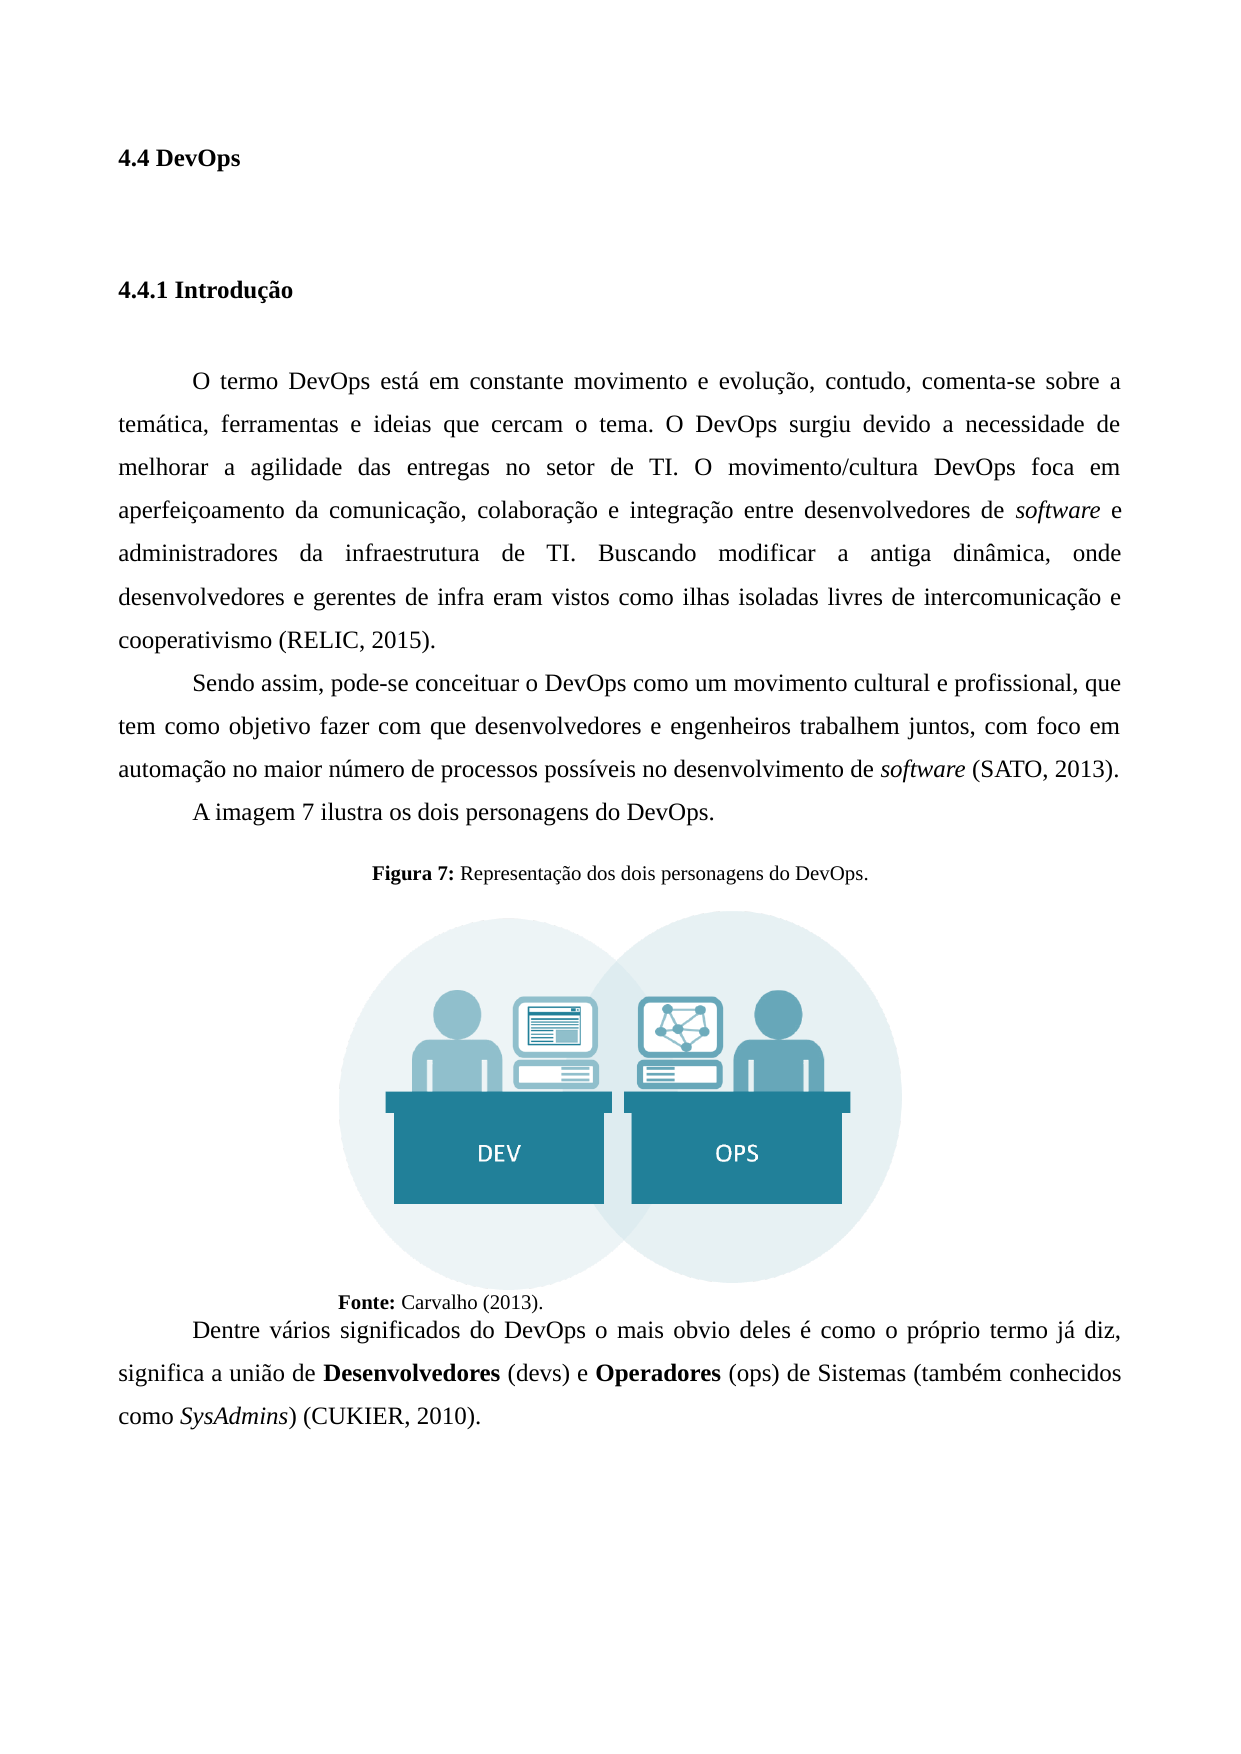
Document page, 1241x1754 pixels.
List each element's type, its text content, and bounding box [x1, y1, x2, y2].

text Fonte: Carvalho (2013). [338, 1291, 902, 1314]
picture [337, 910, 903, 1291]
text Sendo assim, pode-se conceituar o DevOps como um movimento cultural e profissional, que tem como objetivo fazer com que desenvolvedores e engenheiros trabalhem juntos, com foco em automação no maior número de processos possíveis no desenvolvimento de software (SATO, 2013). [118, 668, 1122, 783]
subtitle 4.4.1 Introdução [118, 276, 1122, 304]
text A imagem 7 ilustra os dois personagens do DevOps. [118, 797, 1122, 826]
text Dentre vários significados do DevOps o mais obvio deles é como o próprio termo já diz, significa a união de Desenvolvedores (devs) e Operadores (ops) de Sistemas (também conhecidos como SysAdmins) (CUKIER, 2010). [118, 1315, 1122, 1430]
text O termo DevOps está em constante movimento e evolução, contudo, comenta-se sobre a temática, ferramentas e ideias que cercam o tema. O DevOps surgiu devido a necessidade de melhorar a agilidade das entregas no setor de TI. O movimento/cultura DevOps foca em aperfeiçoamento da comunicação, colaboração e integração entre desenvolvedores de software e administradores da infraestrutura de TI. Buscando modificar a antiga dinâmica, onde desenvolvedores e gerentes de infra eram vistos como ilhas isoladas livres de intercomunicação e cooperativismo (RELIC, 2015). [118, 366, 1122, 653]
subtitle 4.4 DevOps [118, 143, 1122, 172]
text Figura 7: Representação dos dois personagens do DevOps. [338, 861, 902, 885]
